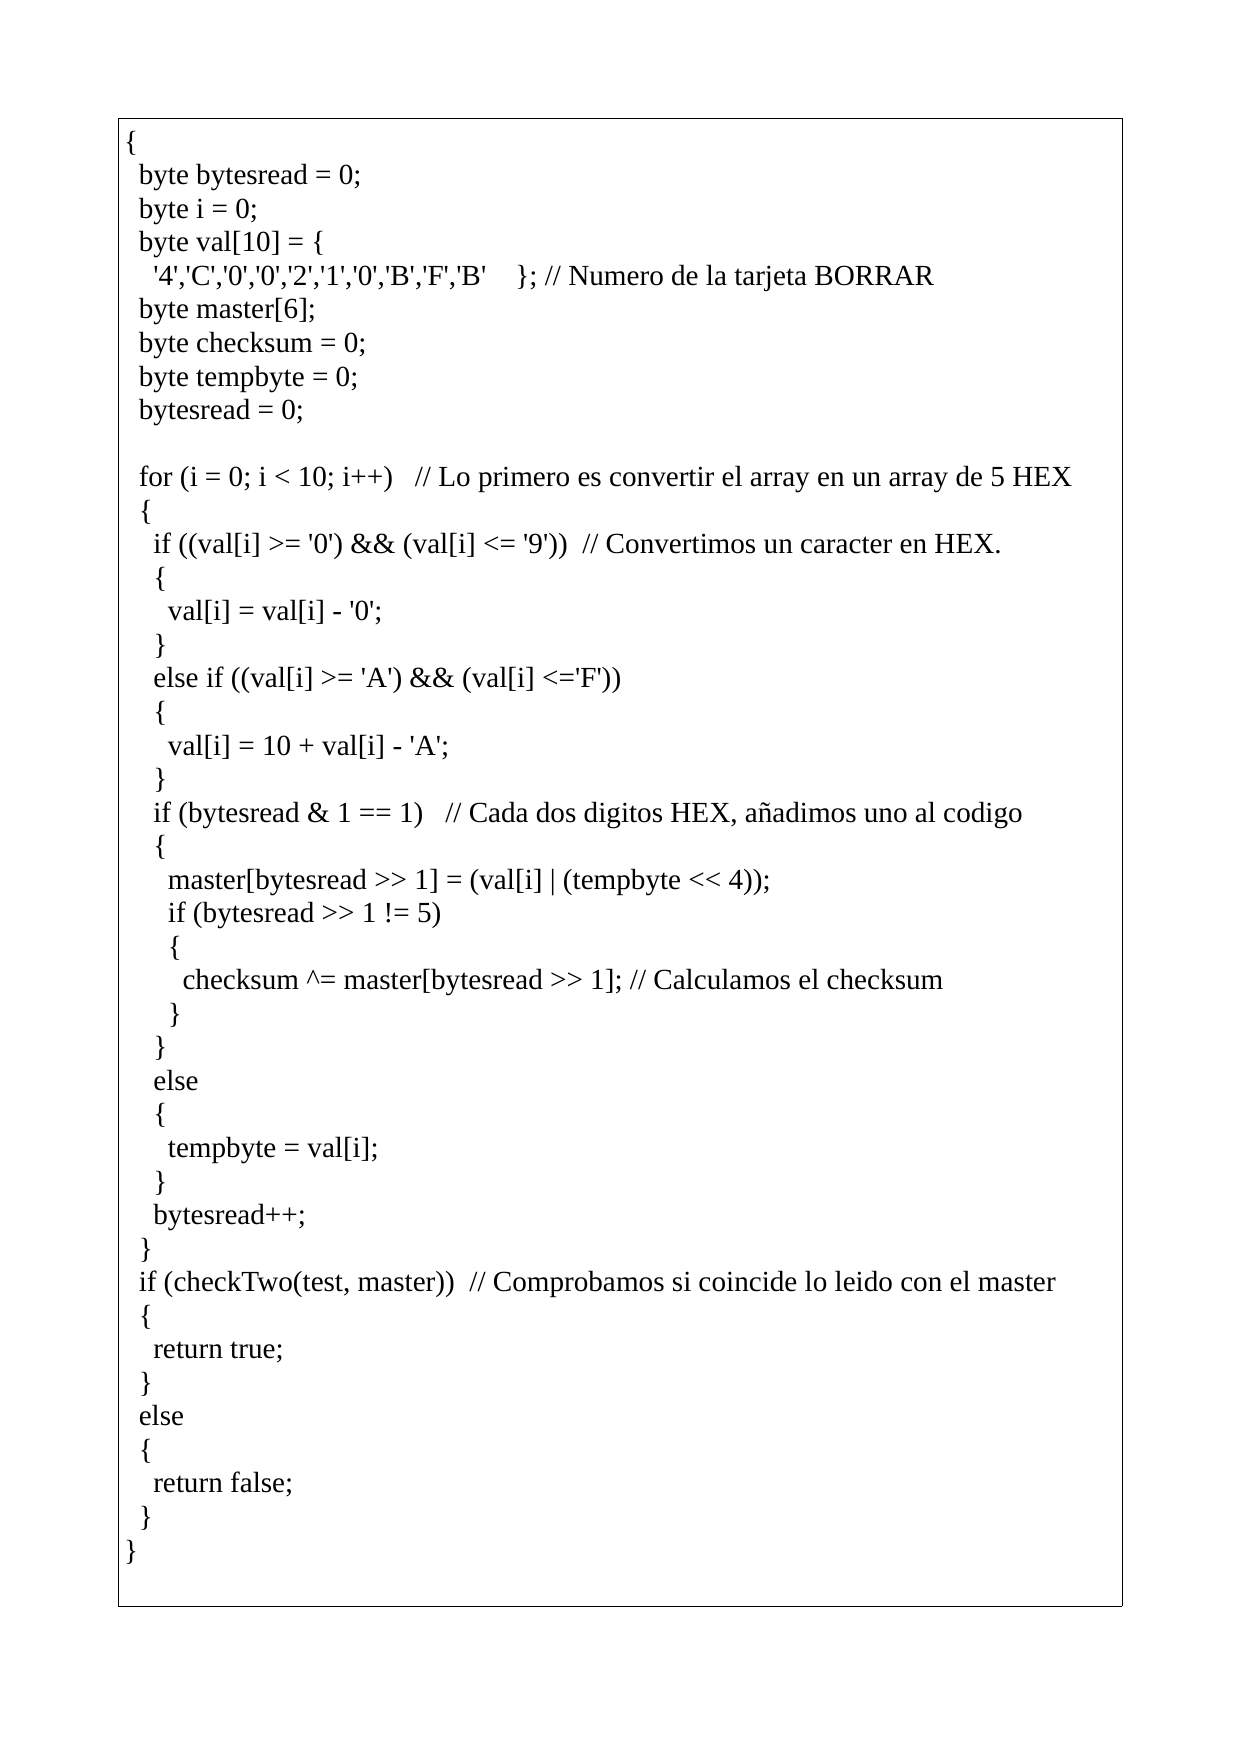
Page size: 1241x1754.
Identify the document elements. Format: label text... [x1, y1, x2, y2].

table_header { byte bytesread = 0; byte i = 0; byte val[10] = { '4','C','0','0','2','1','0','B','F','B' }; // Numero de la tarjeta BORRAR byte master[6]; byte checksum = 0; byte tempbyte = 0; bytesread = 0; for (i = 0; i < 10; i++) // Lo primero es convertir el array en un array de 5 HEX { if ((val[i] >= '0') && (val[i] <= '9')) // Convertimos un caracter en HEX. { val[i] = val[i] - '0'; } else if ((val[i] >= 'A') && (val[i] <='F')) { val[i] = 10 + val[i] - 'A'; } if (bytesread & 1 == 1) // Cada dos digitos HEX, añadimos uno al codigo { master[bytesread >> 1] = (val[i] | (tempbyte << 4)); if (bytesread >> 1 != 5) { checksum ^= master[bytesread >> 1]; // Calculamos el checksum } } else { tempbyte = val[i]; } bytesread++; } if (checkTwo(test, master)) // Comprobamos si coincide lo leido con el master { return true; } else { return false; } } [119, 119, 1122, 1606]
